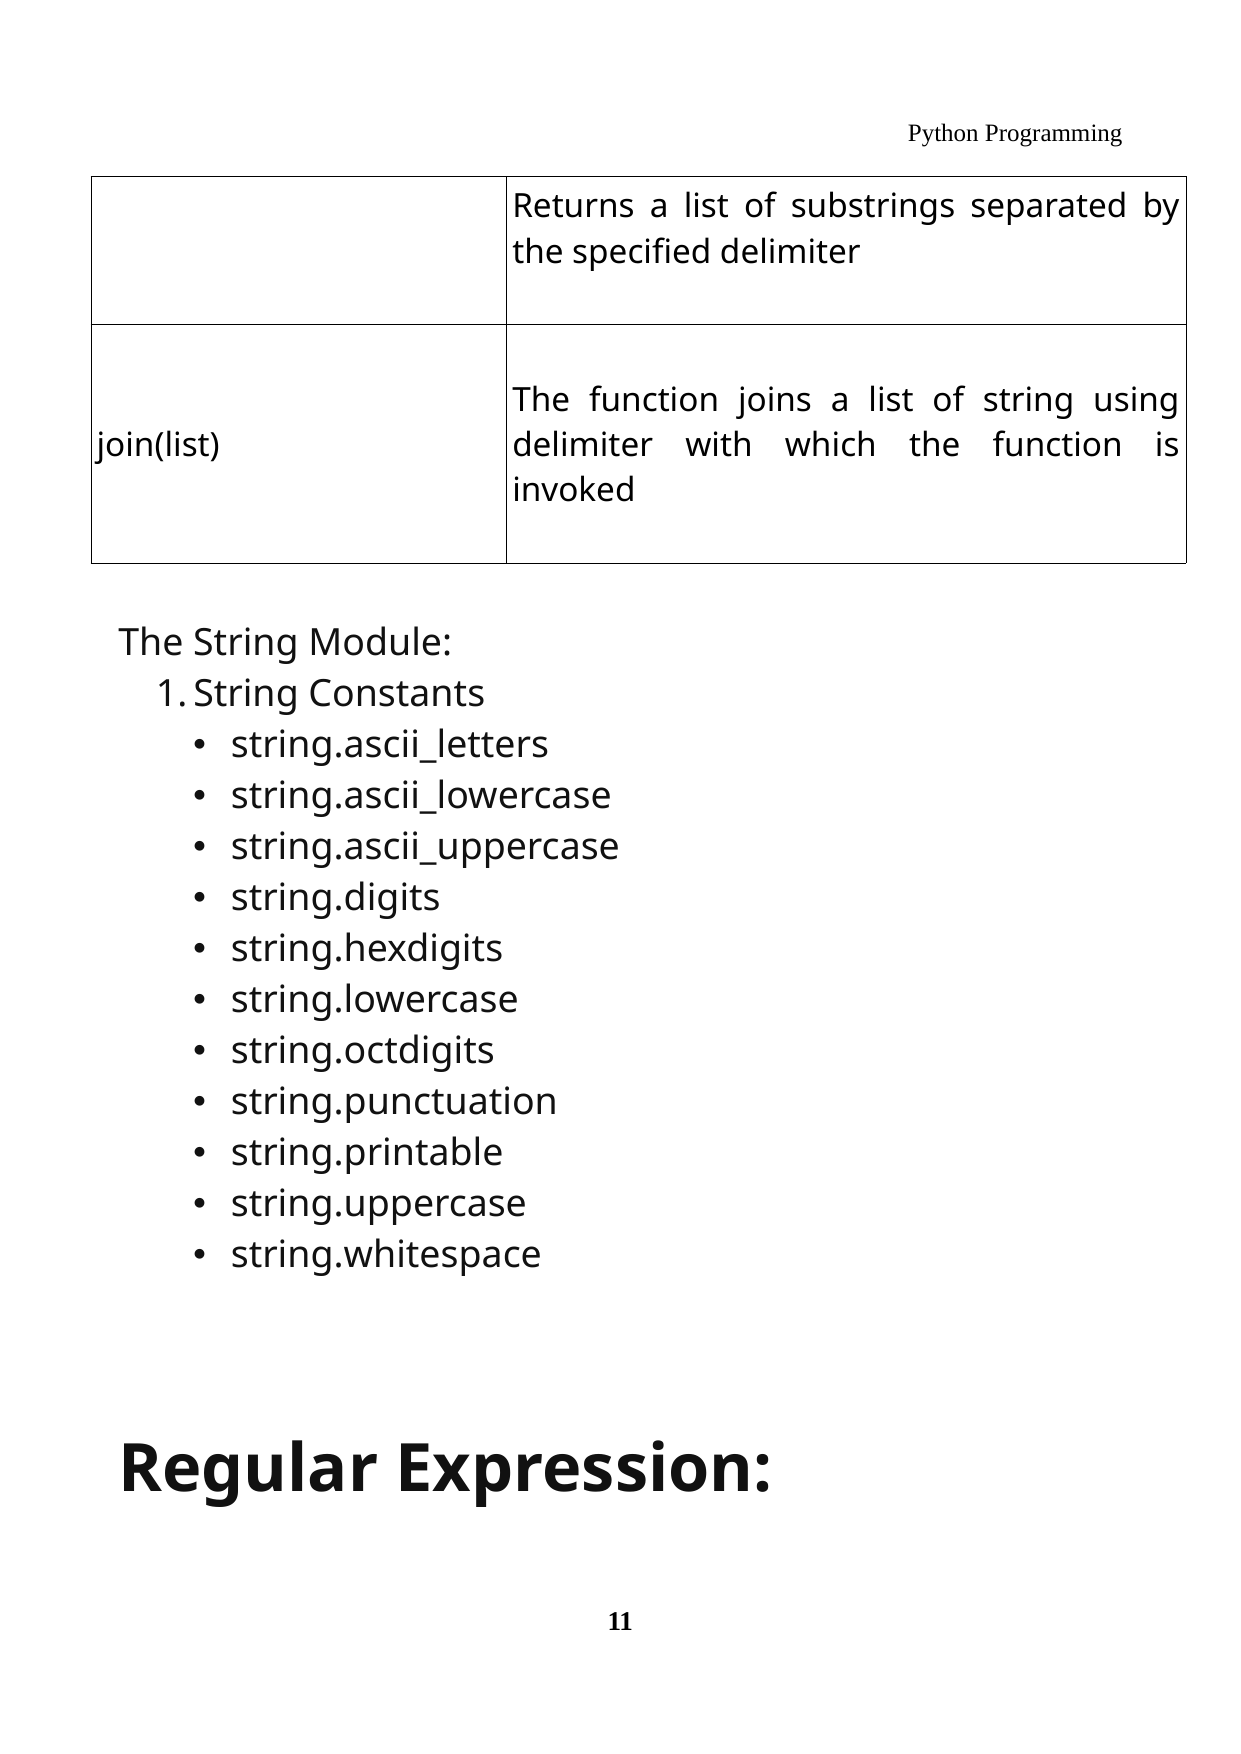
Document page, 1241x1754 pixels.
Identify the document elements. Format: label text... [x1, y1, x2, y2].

table_cell join(list) [92, 325, 506, 563]
list string.ascii_lowercase [193, 768, 1122, 819]
list string.ascii_letters [193, 717, 1122, 768]
list string.printable [193, 1125, 1122, 1176]
list String Constants [156, 666, 1122, 717]
table_cell [92, 177, 506, 324]
list string.uppercase [193, 1176, 1122, 1227]
list string.digits [193, 870, 1122, 921]
list string.hexdigits [193, 921, 1122, 972]
list string.ascii_uppercase [193, 819, 1122, 870]
list string.octdigits [193, 1023, 1122, 1074]
list string.punctuation [193, 1074, 1122, 1125]
text The String Module: [118, 615, 1122, 666]
list string.whitespace [193, 1227, 1122, 1278]
table_cell The function joins a list of string using delimiter with which the function is invoked [507, 325, 1186, 563]
list string.lowercase [193, 972, 1122, 1023]
text Regular Expression: [118, 1420, 1122, 1511]
table_cell Returns a list of substrings separated by the specified delimiter [507, 177, 1186, 324]
